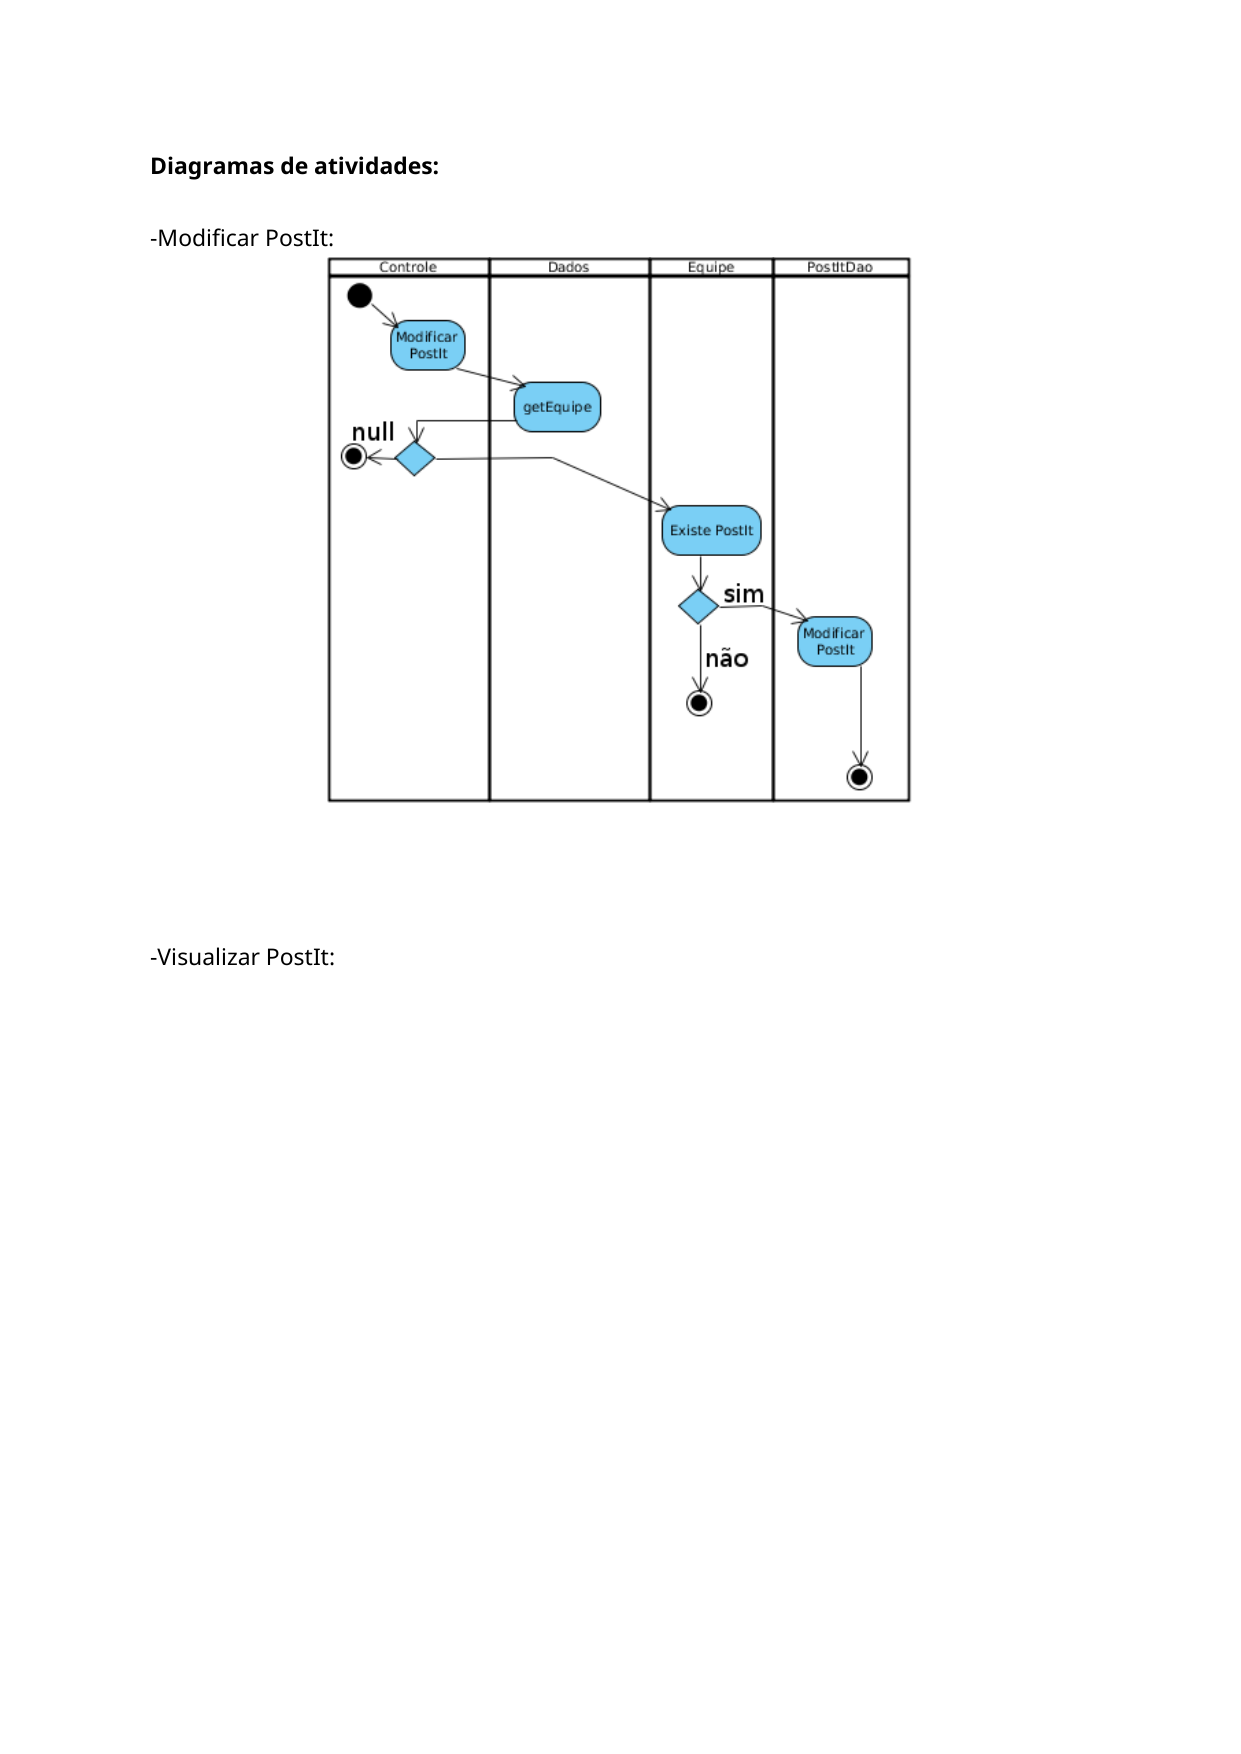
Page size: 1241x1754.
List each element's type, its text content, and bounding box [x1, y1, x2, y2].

text Diagramas de atividades: [150, 150, 1090, 181]
text -Modificar PostIt: [150, 222, 1090, 253]
picture [326, 257, 914, 807]
text -Visualizar PostIt: [150, 941, 1090, 972]
